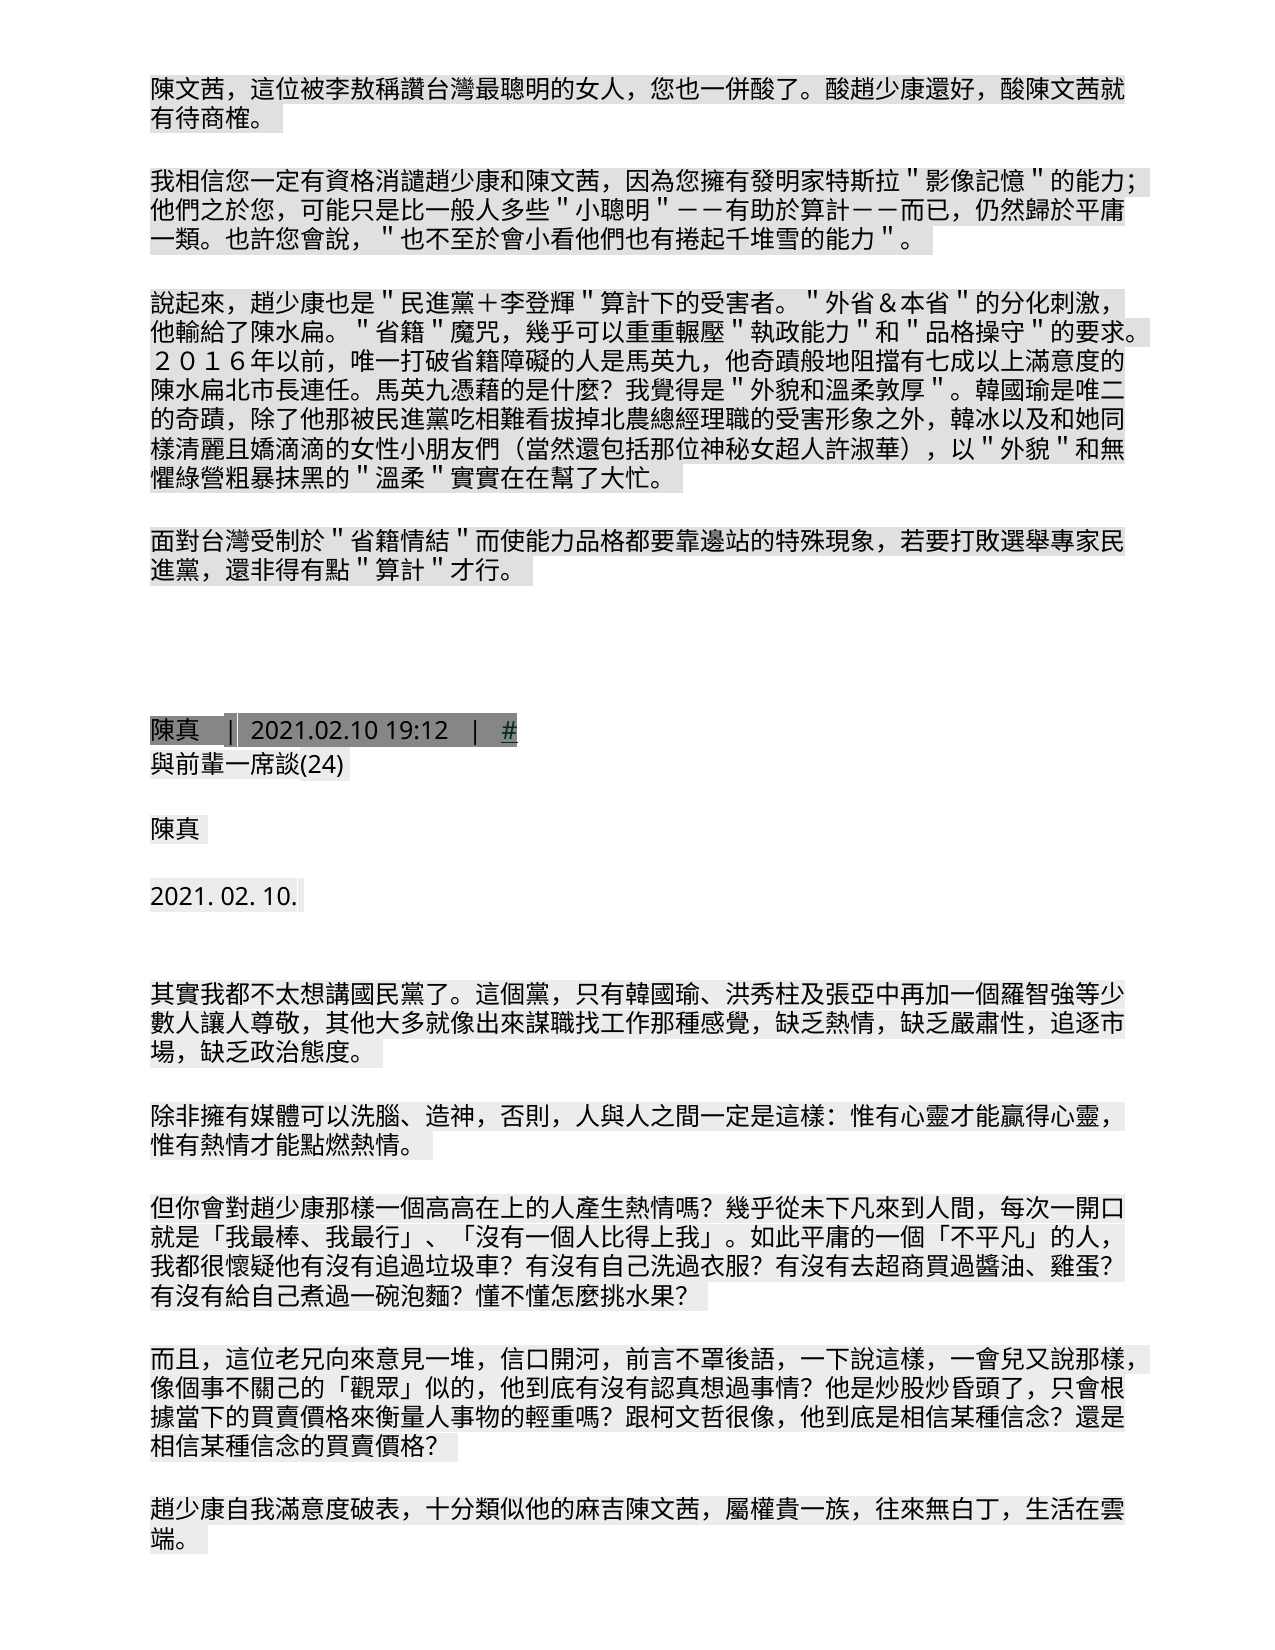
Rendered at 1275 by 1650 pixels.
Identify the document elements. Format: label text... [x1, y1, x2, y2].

text 看來，先生真的很討厭趙少康，雖然他比起民進人渣黨，不算壞人。連發言祝福趙少康的陳文茜，這位被李敖稱讚台灣最聰明的女人，您也一併酸了。酸趙少康還好，酸陳文茜就有待商榷。 我相信您一定有資格消譴趙少康和陳文茜，因為您擁有發明家特斯拉＂影像記憶＂的能力；他們之於您，可能只是比一般人多些＂小聰明＂－－有助於算計－－而已，仍然歸於平庸一類。也許您會說，＂也不至於會小看他們也有捲起千堆雪的能力＂。 說起來，趙少康也是＂民進黨＋李登輝＂算計下的受害者。＂外省＆本省＂的分化刺激，他輸給了陳水扁。＂省籍＂魔咒，幾乎可以重重輾壓＂執政能力＂和＂品格操守＂的要求。２０１６年以前，唯一打破省籍障礙的人是馬英九，他奇蹟般地阻擋有七成以上滿意度的陳水扁北市長連任。馬英九憑藉的是什麼？我覺得是＂外貌和溫柔敦厚＂。韓國瑜是唯二的奇蹟，除了他那被民進黨吃相難看拔掉北農總經理職的受害形象之外，韓冰以及和她同樣清麗且嬌滴滴的女性小朋友們（當然還包括那位神秘女超人許淑華），以＂外貌＂和無懼綠營粗暴抹黑的＂溫柔＂實實在在幫了大忙。 面對台灣受制於＂省籍情結＂而使能力品格都要靠邊站的特殊現象，若要打敗選舉專家民進黨，還非得有點＂算計＂才行。 [150, 75, 1125, 688]
text 陳真 | 2021.02.10 19:12 | # [150, 713, 1125, 747]
text 與前輩一席談(24) 陳真 2021. 02. 10. 其實我都不太想講國民黨了。這個黨，只有韓國瑜、洪秀柱及張亞中再加一個羅智強等少數人讓人尊敬，其他大多就像出來謀職找工作那種感覺，缺乏熱情，缺乏嚴肅性，追逐市場，缺乏政治態度。 除非擁有媒體可以洗腦、造神，否則，人與人之間一定是這樣：惟有心靈才能贏得心靈，惟有熱情才能點燃熱情。 但你會對趙少康那樣一個高高在上的人產生熱情嗎？幾乎從未下凡來到人間，每次一開口就是「我最棒、我最行」、「沒有一個人比得上我」。如此平庸的一個「不平凡」的人，我都很懷疑他有沒有追過垃圾車？有沒有自己洗過衣服？有沒有去超商買過醬油、雞蛋？有沒有給自己煮過一碗泡麵？懂不懂怎麼挑水果？ 而且，這位老兄向來意見一堆，信口開河，前言不罩後語，一下說這樣，一會兒又說那樣，像個事不關己的「觀眾」似的，他到底有沒有認真想過事情？他是炒股炒昏頭了，只會根據當下的買賣價格來衡量人事物的輕重嗎？跟柯文哲很像，他到底是相信某種信念？還是相信某種信念的買賣價格？ 趙少康自我滿意度破表，十分類似他的麻吉陳文茜，屬權貴一族，往來無白丁，生活在雲端。 對自己很滿意不是什麼壞事，問題是，我都不知道他倆膨脹破表的自信心是打哪來的？論品味，很庸俗；論IQ，頂多大概105到110之間；論學識與見解，人云亦云，乏善可陳；論勇氣，應該是零吧。難道伶牙利齒與生意手腕也能算是一種優點？ 雖然對趙少康不具好感，但他畢竟也不是什麼壞人，只是算盤打得精加上唯我獨尊而已。他想選總統，以為盡量向對手示好就能選上，以為反罷免及反「反萊豬」，以為歌頌漢奸及CIA走狗黎智英，民進黨就會開心，綠營民眾就會認同他。這種如意算盤如果打得通，何不直接加入民進黨？ 綠色政治人物用這一套討好手段來欺騙藍營選民是騙得過的，但是反之則不然，藍營政治人物想騙綠營民眾是騙不了的。至於什麼「促進藍綠和解」，更是自欺欺人，空洞不知所云。政黨之間若要和解，還叫做政黨政治嗎？依他們的說法，那叫做專制獨裁了不是嗎？若要和解，何不解散國民黨，統統加入民進黨不就藍綠一家親了？ 關於台灣領導人，我有個看法，歷經二十幾年始終未變。我認為，最適合者就是高金素梅。論能力、品格，論眼界，論勇氣與膽勢，論聰慧與用功，放眼台灣政壇，無出其右。 但是，台灣腦殘的年輕一代，很可能連高金素梅是誰都不知道。他們只知道一些奇葩，比方說前輩所提拔的這一位： https://bit.ly/3cZnYsb https://bit.ly/3a3jRcZ 這樣也能當立委，不如把票投給一隻蟋蟀。你看，人家要罷免他，居然也能扯上習近平，說是「中國針對他」，「針對台灣的整個民主制度進行攻擊」。他說他不怕，他「願意為台灣人擋子彈」，會「繼續謬(ㄇ一ㄡ\)力為大家服務」。 每天就是瞎掰一些仇中反華的腦殘言論，很難想像到底是什麼樣的選民選出這種立委？不過，光批評他一人其實也不公平，畢竟其他政治人物也比他高明不了多少，包括以假學位詐騙一輩子的所謂「總統」蔡英文，跟這位3Q 哥有何兩樣？ 整個政府機器，整個台灣社會的長遠發展與生存福祉，就掌握在這樣一些無品無德無才無學的貪婪之徒手裏，這就是前輩所謂要「統一大陸」(而不是被統一) 的民主優勢嗎？ [150, 747, 1125, 1554]
